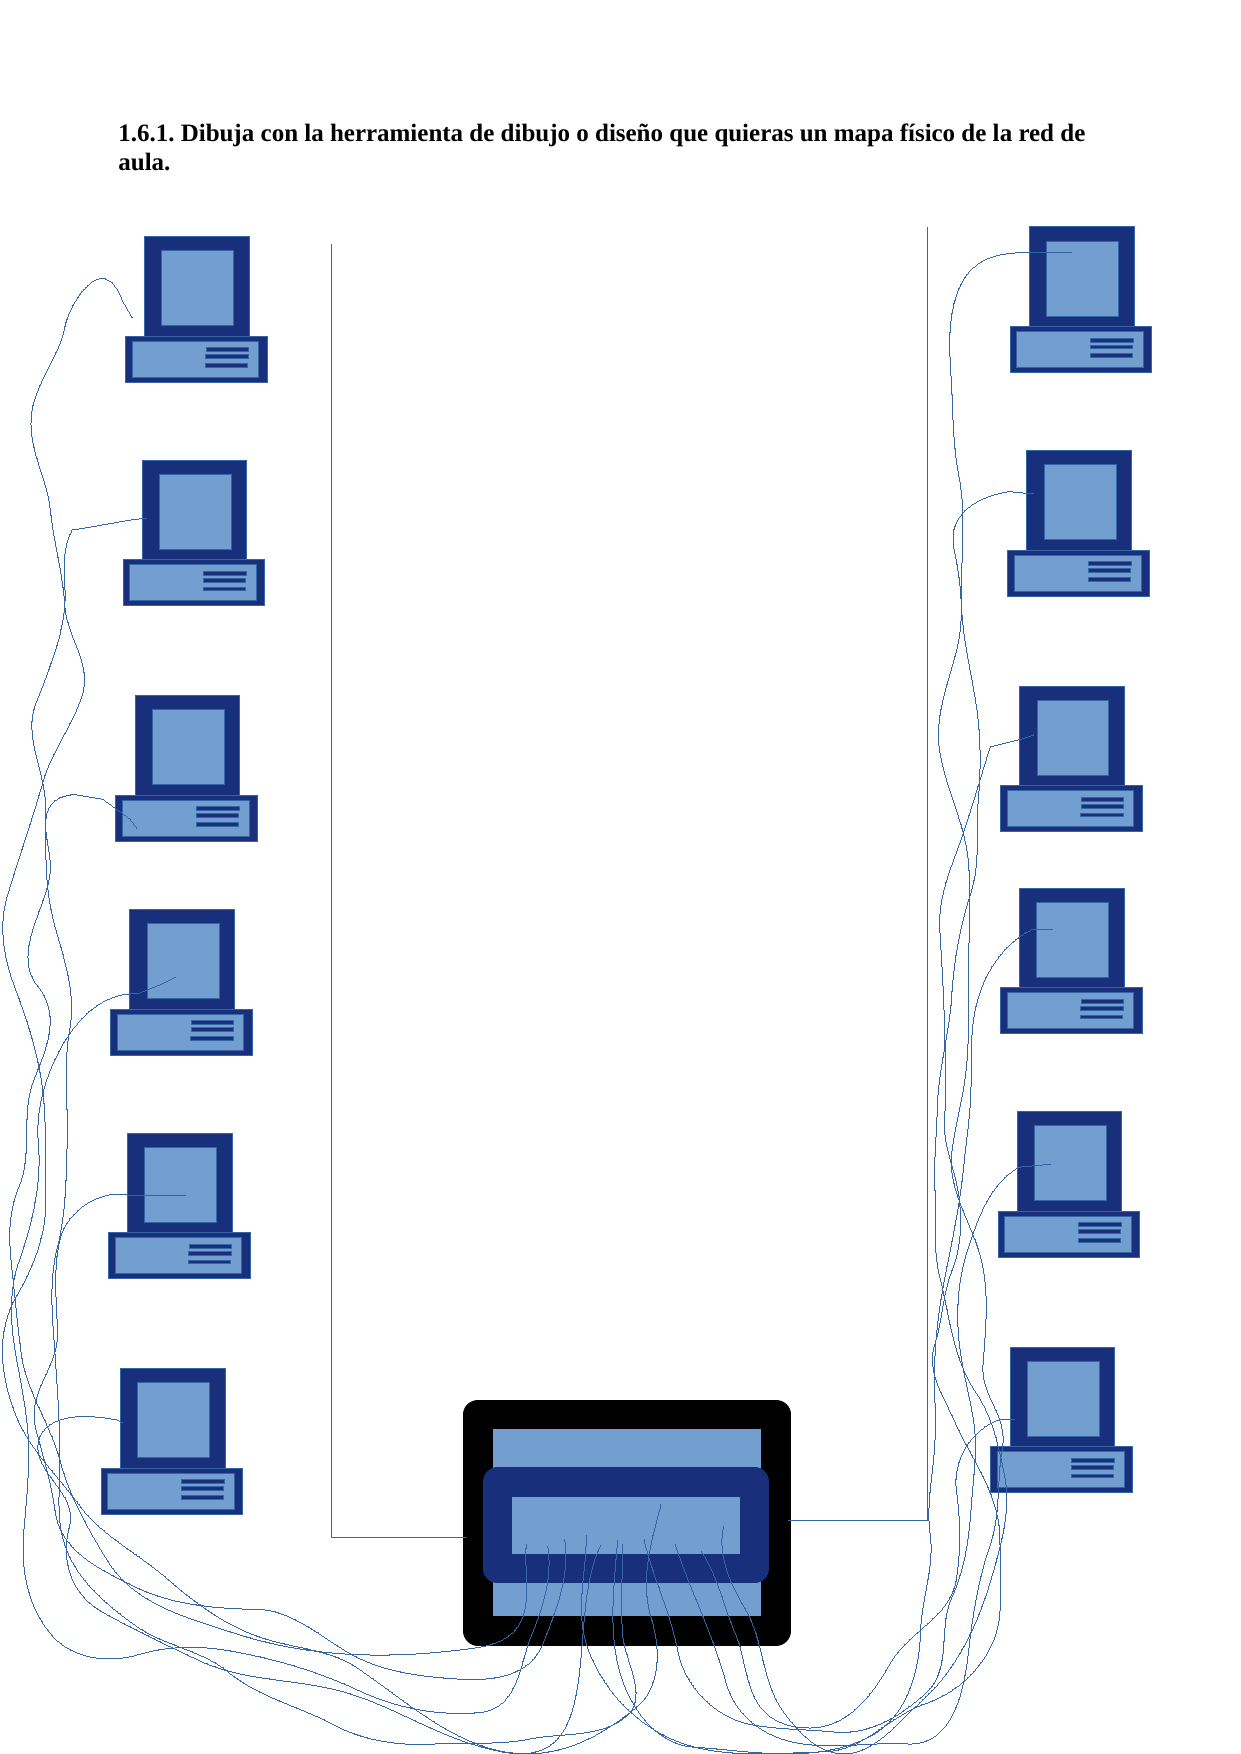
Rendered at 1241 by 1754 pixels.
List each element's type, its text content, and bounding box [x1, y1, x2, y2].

text 1.6.1. Dibuja con la herramienta de dibujo o diseño que quieras un mapa físico de la red de aula. [118, 118, 1122, 176]
